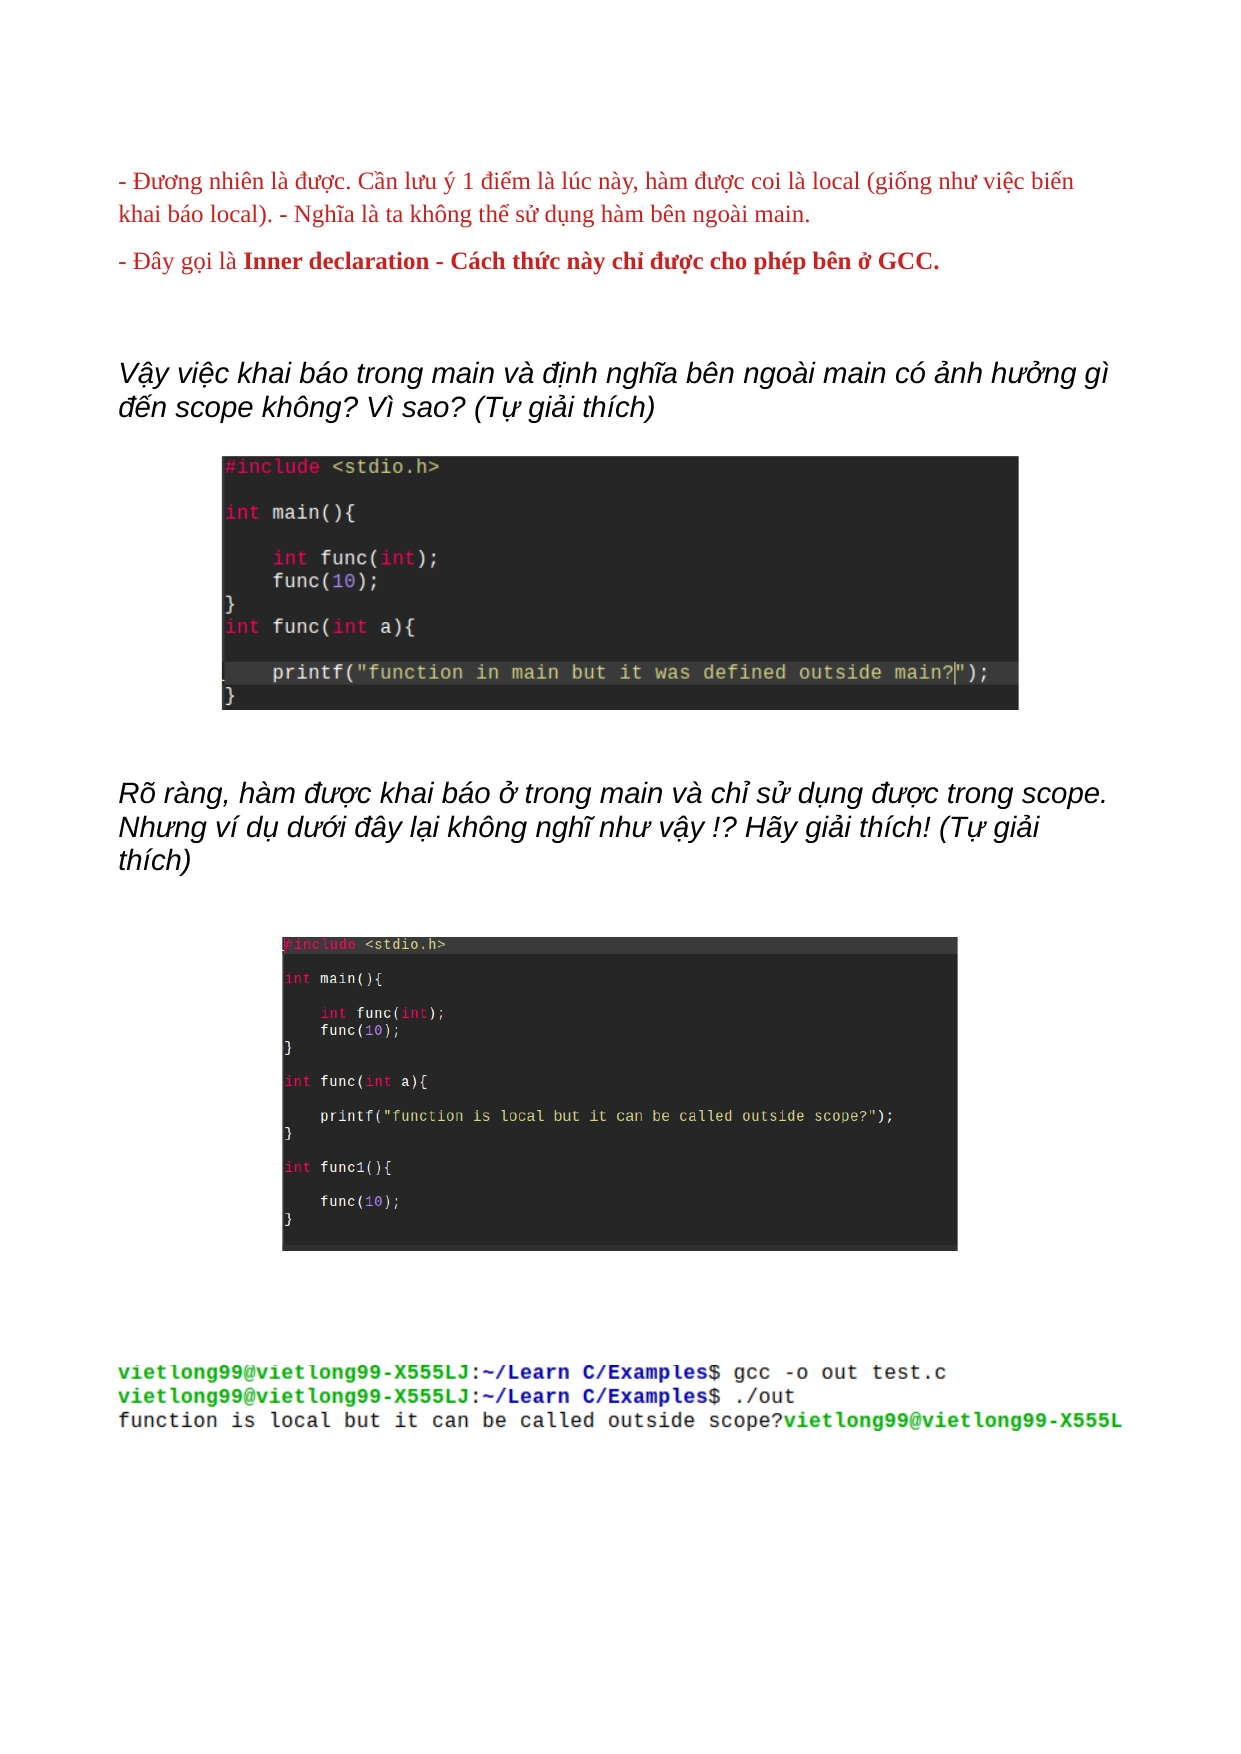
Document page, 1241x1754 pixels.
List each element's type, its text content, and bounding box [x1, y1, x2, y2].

picture [221, 456, 1019, 710]
text - Đương nhiên là được. Cần lưu ý 1 điểm là lúc này, hàm được coi là local (giống như việc biến khai báo local). - Nghĩa là ta không thể sử dụng hàm bên ngoài main. [118, 166, 1122, 227]
picture [118, 1365, 1123, 1431]
subtitle Vậy việc khai báo trong main và định nghĩa bên ngoài main có ảnh hưởng gì đến scope không? Vì sao? (Tự giải thích) [118, 356, 1122, 424]
text - Đây gọi là Inner declaration - Cách thức này chỉ được cho phép bên ở GCC. [118, 246, 1122, 275]
picture [282, 937, 958, 1251]
subtitle Rõ ràng, hàm được khai báo ở trong main và chỉ sử dụng được trong scope. Nhưng ví dụ dưới đây lại không nghĩ như vậy !? Hãy giải thích! (Tự giải thích) [118, 776, 1122, 877]
